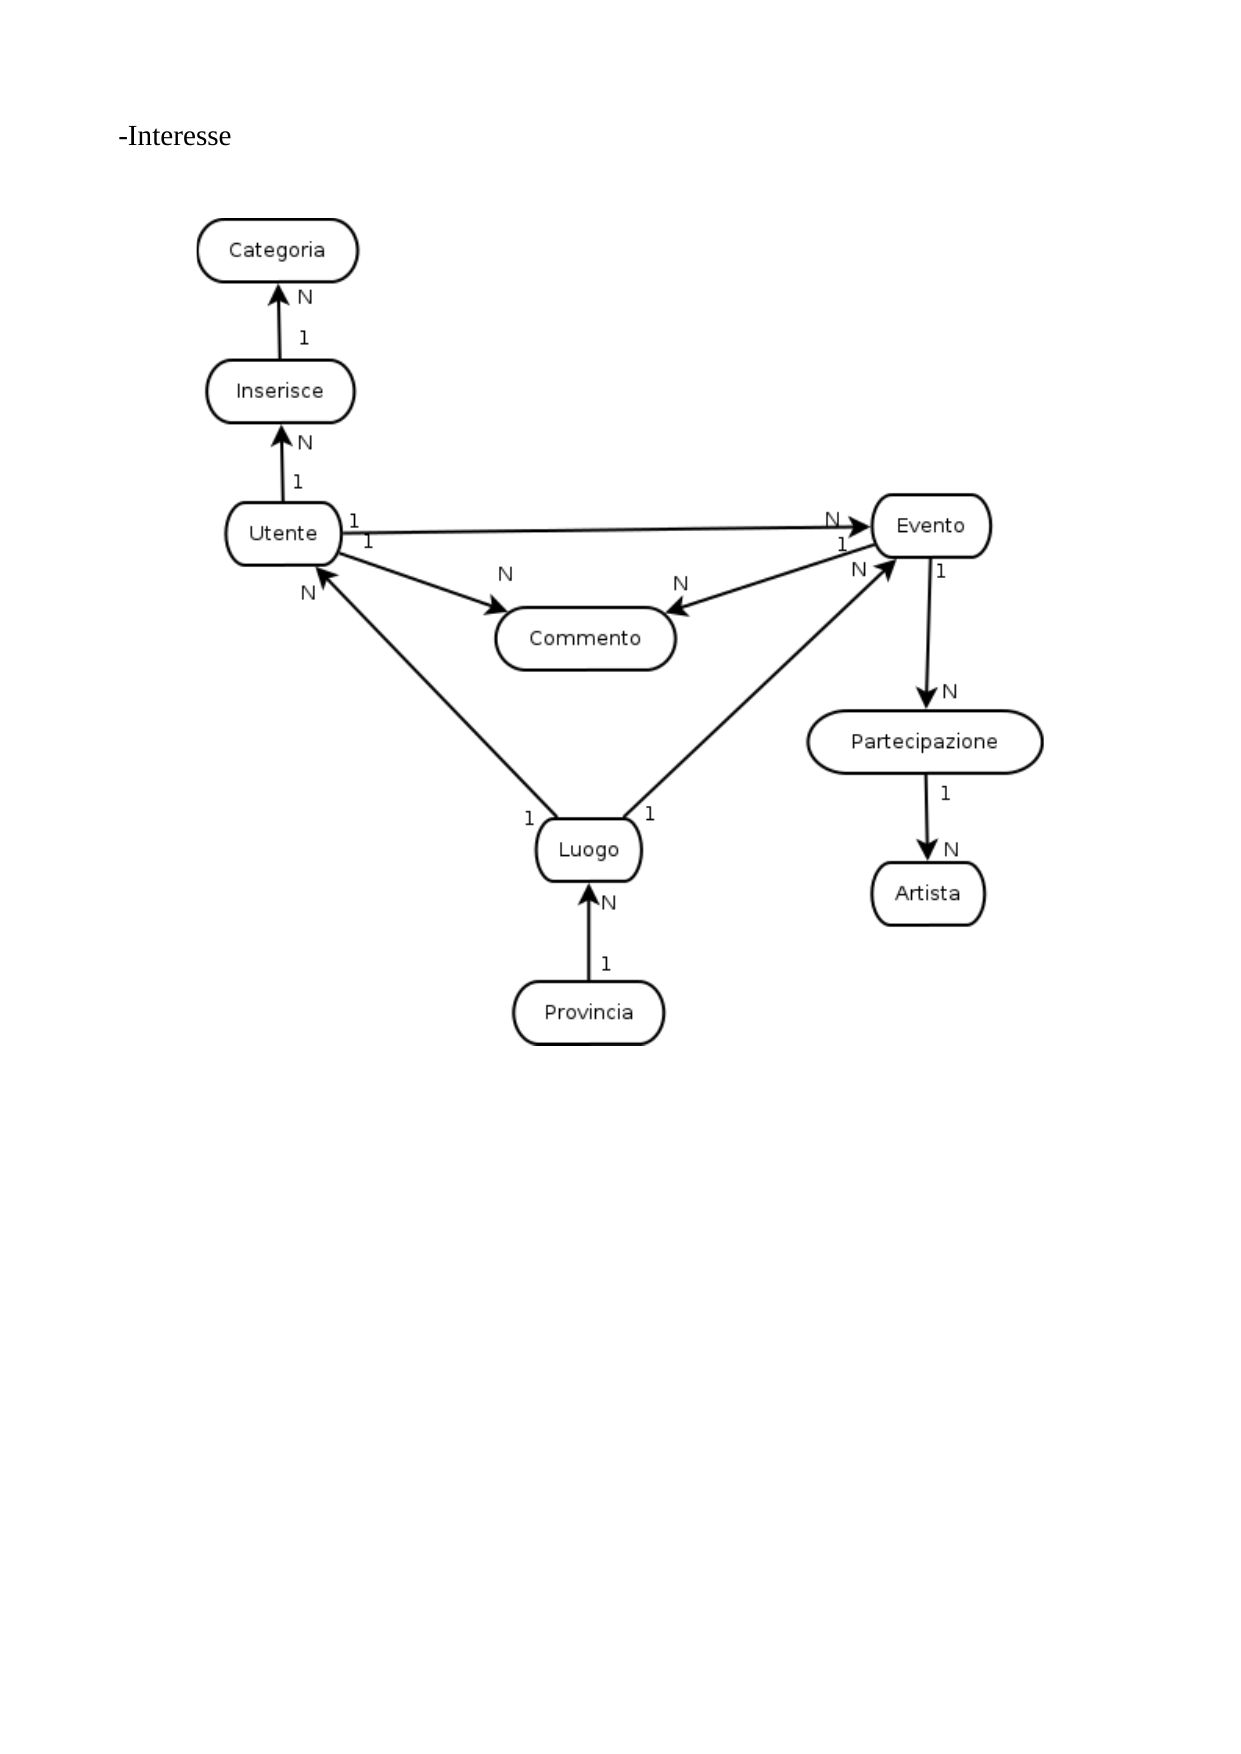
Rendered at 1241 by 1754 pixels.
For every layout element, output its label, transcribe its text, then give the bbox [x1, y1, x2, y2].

text -Interesse [118, 118, 1122, 152]
picture [196, 218, 1044, 1046]
